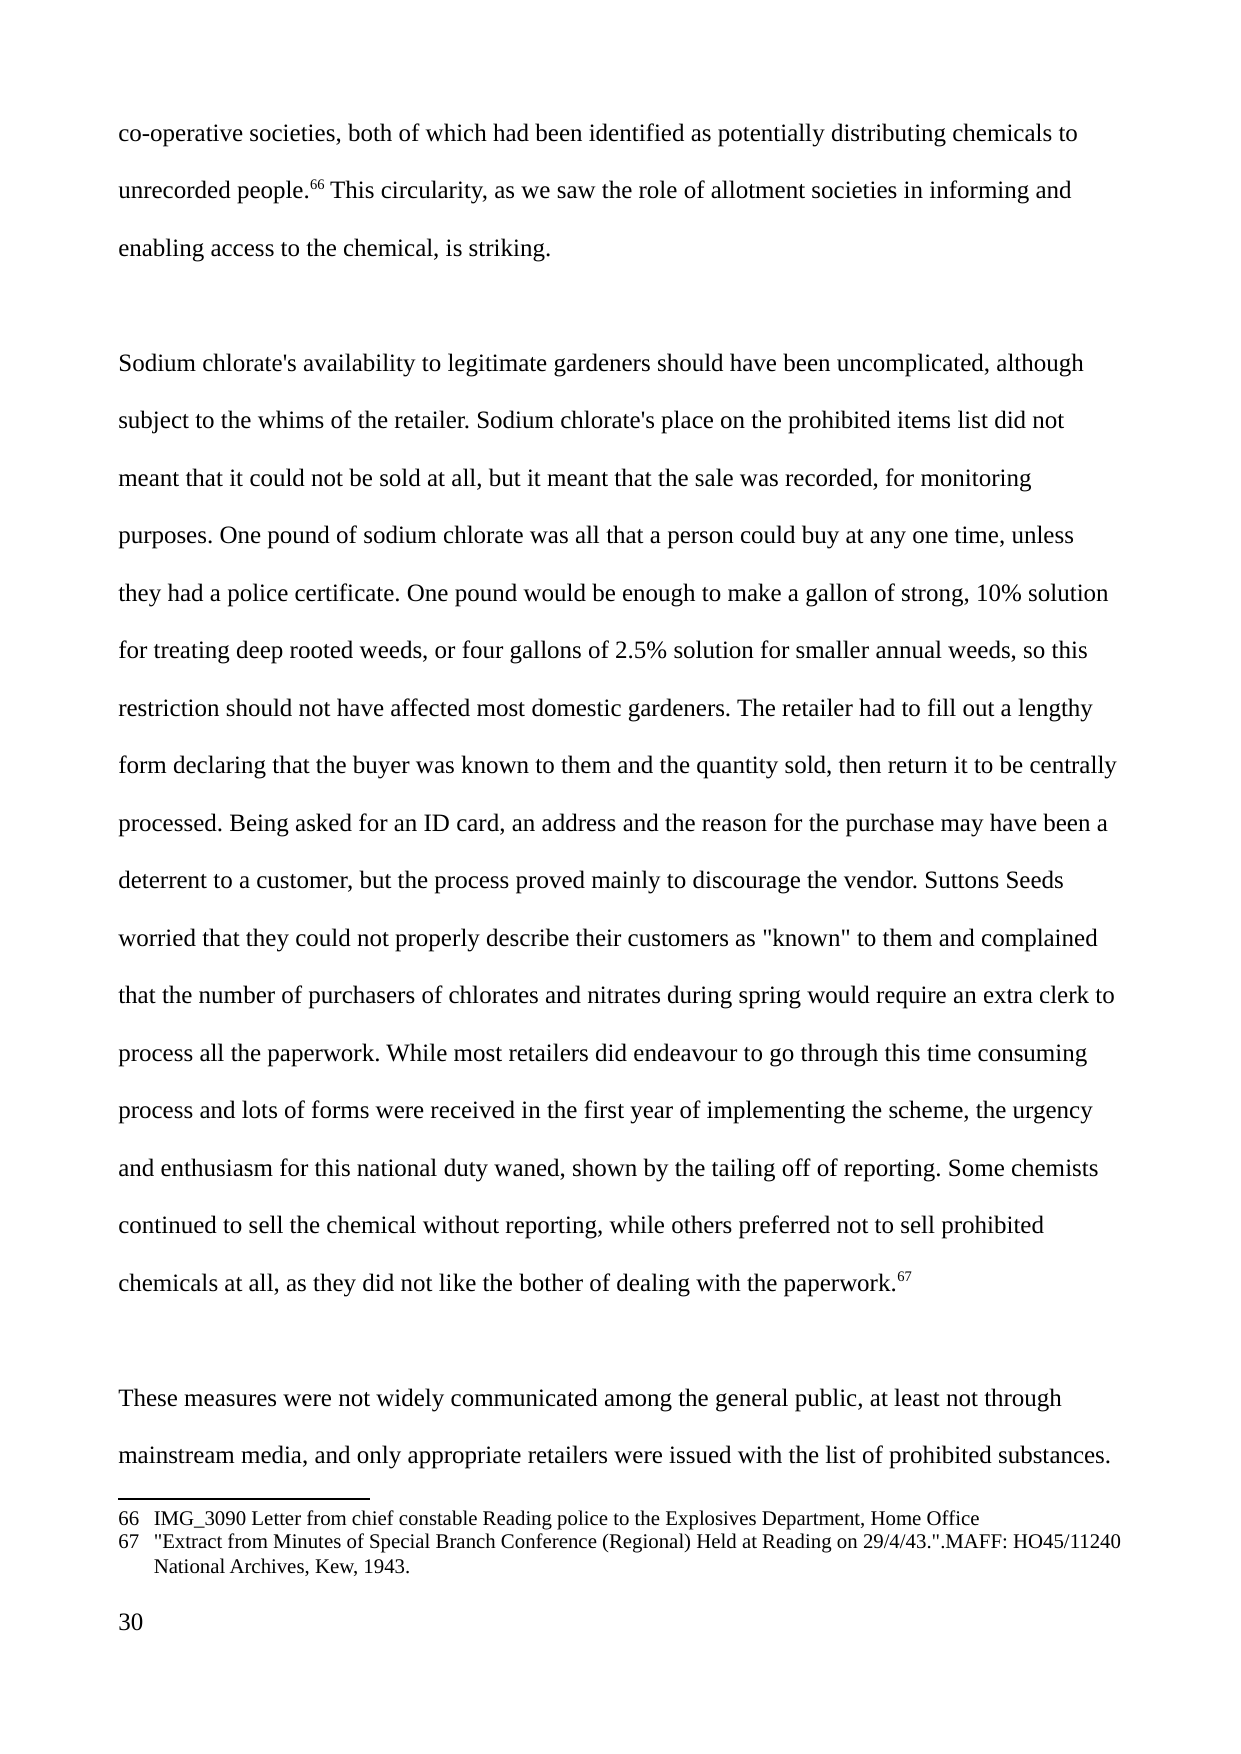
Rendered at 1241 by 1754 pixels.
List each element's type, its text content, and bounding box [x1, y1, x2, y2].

text These measures were not widely communicated among the general public, at least not through mainstream media, and only appropriate retailers were issued with the list of prohibited substances. [118, 1383, 1122, 1469]
text Sodium chlorate's availability to legitimate gardeners should have been uncomplicated, although subject to the whims of the retailer. Sodium chlorate's place on the prohibited items list did not meant that it could not be sold at all, but it meant that the sale was recorded, for monitoring purposes. One pound of sodium chlorate was all that a person could buy at any one time, unless they had a police certificate. One pound would be enough to make a gallon of strong, 10% solution for treating deep rooted weeds, or four gallons of 2.5% solution for smaller annual weeds, so this restriction should not have affected most domestic gardeners. The retailer had to fill out a lengthy form declaring that the buyer was known to them and the quantity sold, then return it to be centrally processed. Being asked for an ID card, an address and the reason for the purchase may have been a deterrent to a customer, but the process proved mainly to discourage the vendor. Suttons Seeds worried that they could not properly describe their customers as "known" to them and complained that the number of purchasers of chlorates and nitrates during spring would require an extra clerk to process all the paperwork. While most retailers did endeavour to go through this time consuming process and lots of forms were received in the first year of implementing the scheme, the urgency and enthusiasm for this national duty waned, shown by the tailing off of reporting. Some chemists continued to sell the chemical without reporting, while others preferred not to sell prohibited chemicals at all, as they did not like the bother of dealing with the paperwork. [118, 348, 1122, 1297]
text IMG_3090 Letter from chief constable Reading police to the Explosives Department, Home Office [118, 1505, 1122, 1529]
text "Extract from Minutes of Special Branch Conference (Regional) Held at Reading on 29/4/43.".MAFF: HO45/11240 National Archives, Kew, 1943. [118, 1529, 1122, 1578]
text co-operative societies, both of which had been identified as potentially distributing chemicals to unrecorded people. This circularity, as we saw the role of allotment societies in informing and enabling access to the chemical, is striking. [118, 118, 1122, 262]
